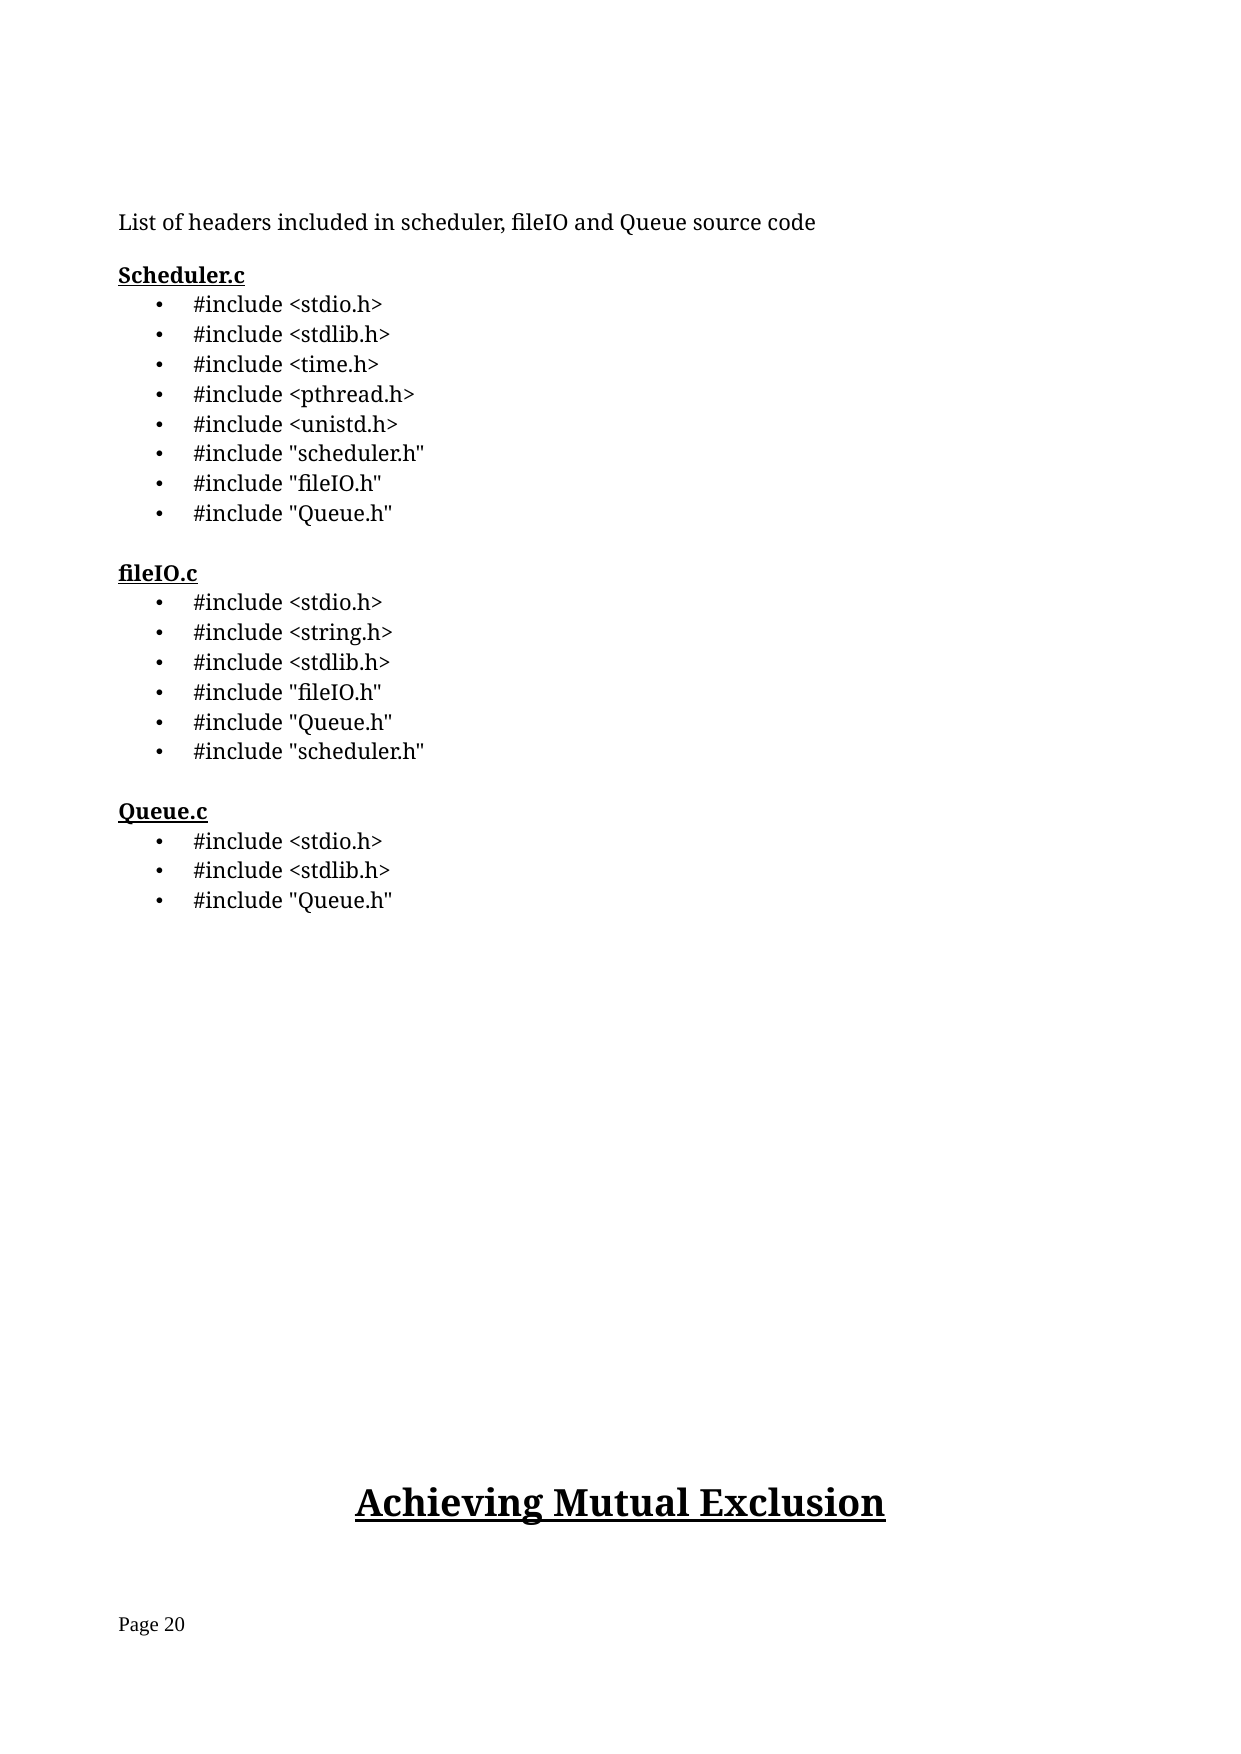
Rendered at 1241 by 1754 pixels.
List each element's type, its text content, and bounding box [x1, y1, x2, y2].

text Scheduler.c [118, 260, 1122, 289]
list #include "Queue.h" [156, 707, 1122, 736]
list #include <string.h> [156, 617, 1122, 647]
subtitle Achieving Mutual Exclusion [118, 1476, 1122, 1527]
list #include "scheduler.h" [156, 438, 1122, 468]
list #include <stdio.h> [156, 587, 1122, 617]
text List of headers included in scheduler, fileIO and Queue source code [118, 207, 1122, 237]
list #include <unistd.h> [156, 409, 1122, 438]
list #include <time.h> [156, 349, 1122, 379]
list #include <pthread.h> [156, 379, 1122, 409]
list #include <stdio.h> [156, 289, 1122, 319]
list #include "Queue.h" [156, 498, 1122, 528]
list #include <stdlib.h> [156, 319, 1122, 349]
text fileIO.c [118, 558, 1122, 587]
list #include <stdlib.h> [156, 856, 1122, 885]
list #include "fileIO.h" [156, 468, 1122, 498]
list #include "Queue.h" [156, 885, 1122, 915]
list #include "fileIO.h" [156, 677, 1122, 707]
list #include <stdio.h> [156, 826, 1122, 856]
list #include "scheduler.h" [156, 736, 1122, 766]
text Queue.c [118, 796, 1122, 826]
list #include <stdlib.h> [156, 647, 1122, 677]
